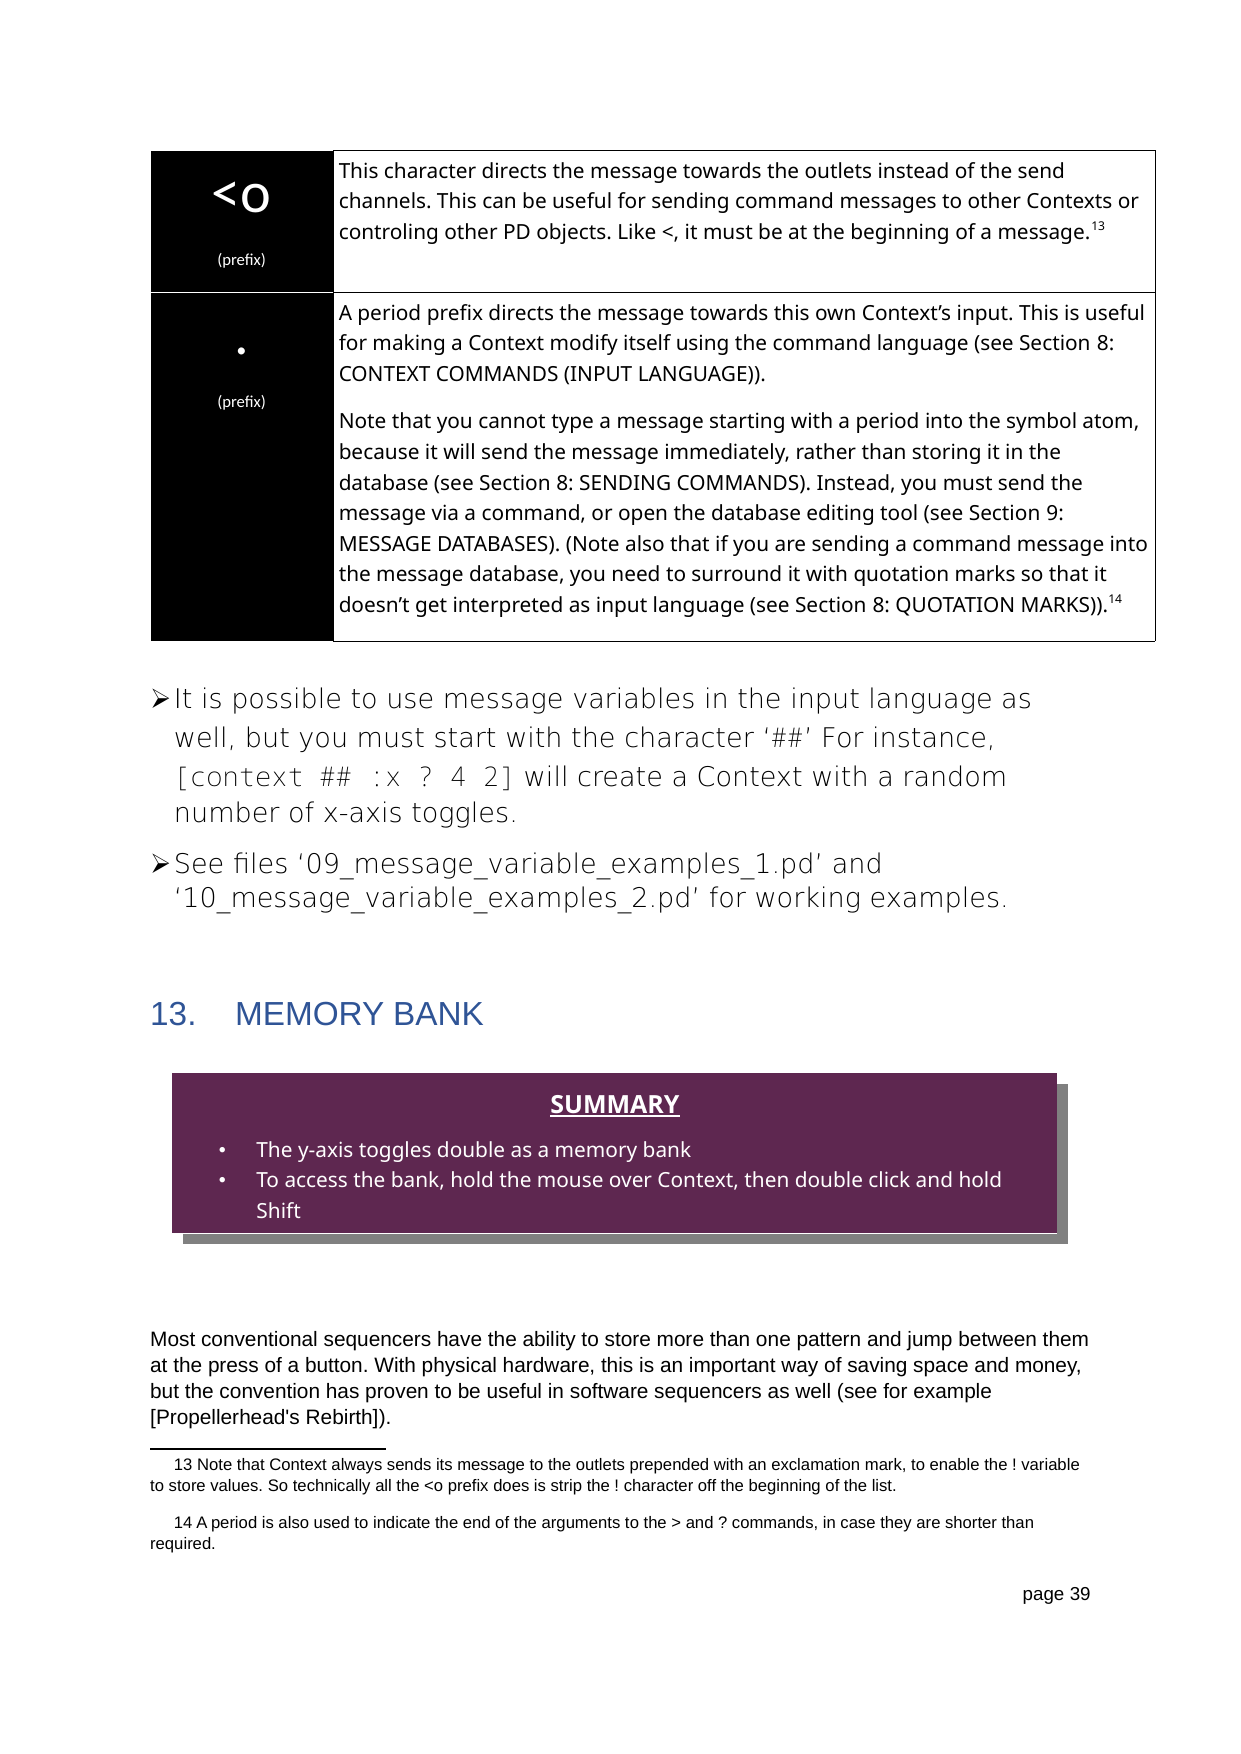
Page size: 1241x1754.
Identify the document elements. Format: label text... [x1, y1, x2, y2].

table_cell . (prefix) [151, 293, 333, 641]
subtitle SUMMARY [181, 1086, 1048, 1120]
table_cell A period prefix directs the message towards this own Context’s input. This is useful for making a Context modify itself using the command language (see Section 8: CONTEXT COMMANDS (INPUT LANGUAGE)). Note that you cannot type a message starting with a period into the symbol atom, because it will send the message immediately, rather than storing it in the database (see Section 8: SENDING COMMANDS). Instead, you must send the message via a command, or open the database editing tool (see Section 9: MESSAGE DATABASES). (Note also that if you are sending a command message into the message database, you need to surround it with quotation marks so that it doesn’t get interpreted as input language (see Section 8: QUOTATION MARKS)). [334, 293, 1155, 641]
table_cell <o (prefix) [151, 151, 333, 292]
list The y-axis toggles double as a memory bank [219, 1135, 1048, 1163]
text Most conventional sequencers have the ability to store more than one pattern and jump between them at the press of a button. With physical hardware, this is an important way of saving space and money, but the convention has proven to be useful in software sequencers as well (see for example [Propellerhead's Rebirth]). [150, 1327, 1090, 1428]
table_cell This character directs the message towards the outlets instead of the send channels. This can be useful for sending command messages to other Contexts or controling other PD objects. Like <, it must be at the beginning of a message. [334, 151, 1155, 292]
list It is possible to use message variables in the input language as well, but you must start with the character ‘##’ For instance, [context ## :x ? 4 2] will create a Context with a random number of x-axis toggles. [150, 684, 1090, 829]
list See files ‘09_message_variable_examples_1.pd’ and ‘10_message_variable_examples_2.pd’ for working examples. [150, 848, 1090, 914]
subtitle MEMORY BANK [150, 994, 1090, 1032]
list To access the bank, hold the mouse over Context, then double click and hold Shift [219, 1166, 1048, 1224]
